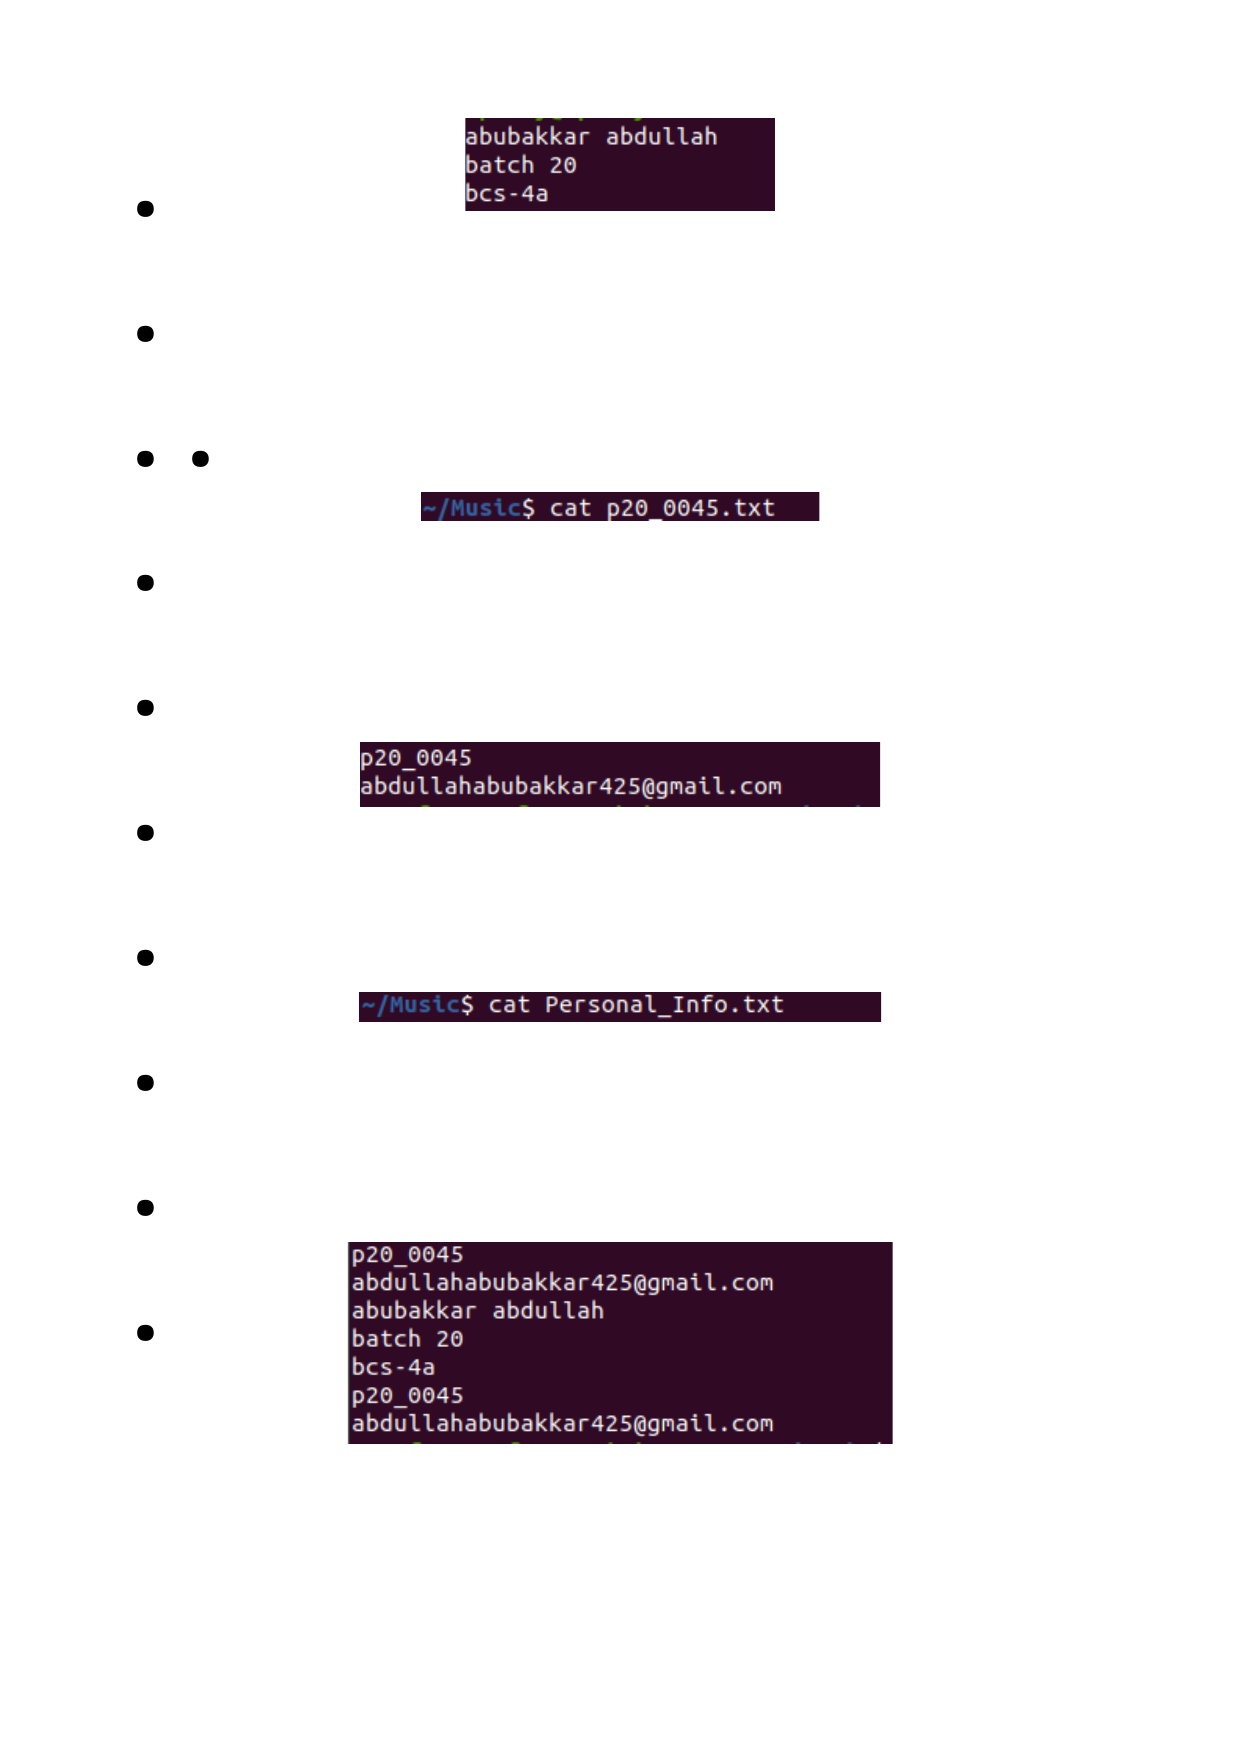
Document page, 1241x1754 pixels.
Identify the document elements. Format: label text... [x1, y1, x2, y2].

text . [118, 618, 1122, 743]
text . [118, 118, 1122, 243]
picture [359, 992, 882, 1022]
text . [118, 243, 1122, 368]
picture [360, 742, 881, 807]
text . [118, 867, 1122, 992]
text . [118, 992, 1122, 1117]
text [893, 1242, 1122, 1367]
text . [118, 1242, 347, 1367]
picture [465, 118, 775, 211]
text . [118, 743, 1122, 867]
text . [118, 1117, 1122, 1242]
text .. [118, 368, 1122, 493]
text . [118, 493, 1122, 618]
picture [347, 1242, 893, 1444]
picture [421, 492, 820, 521]
